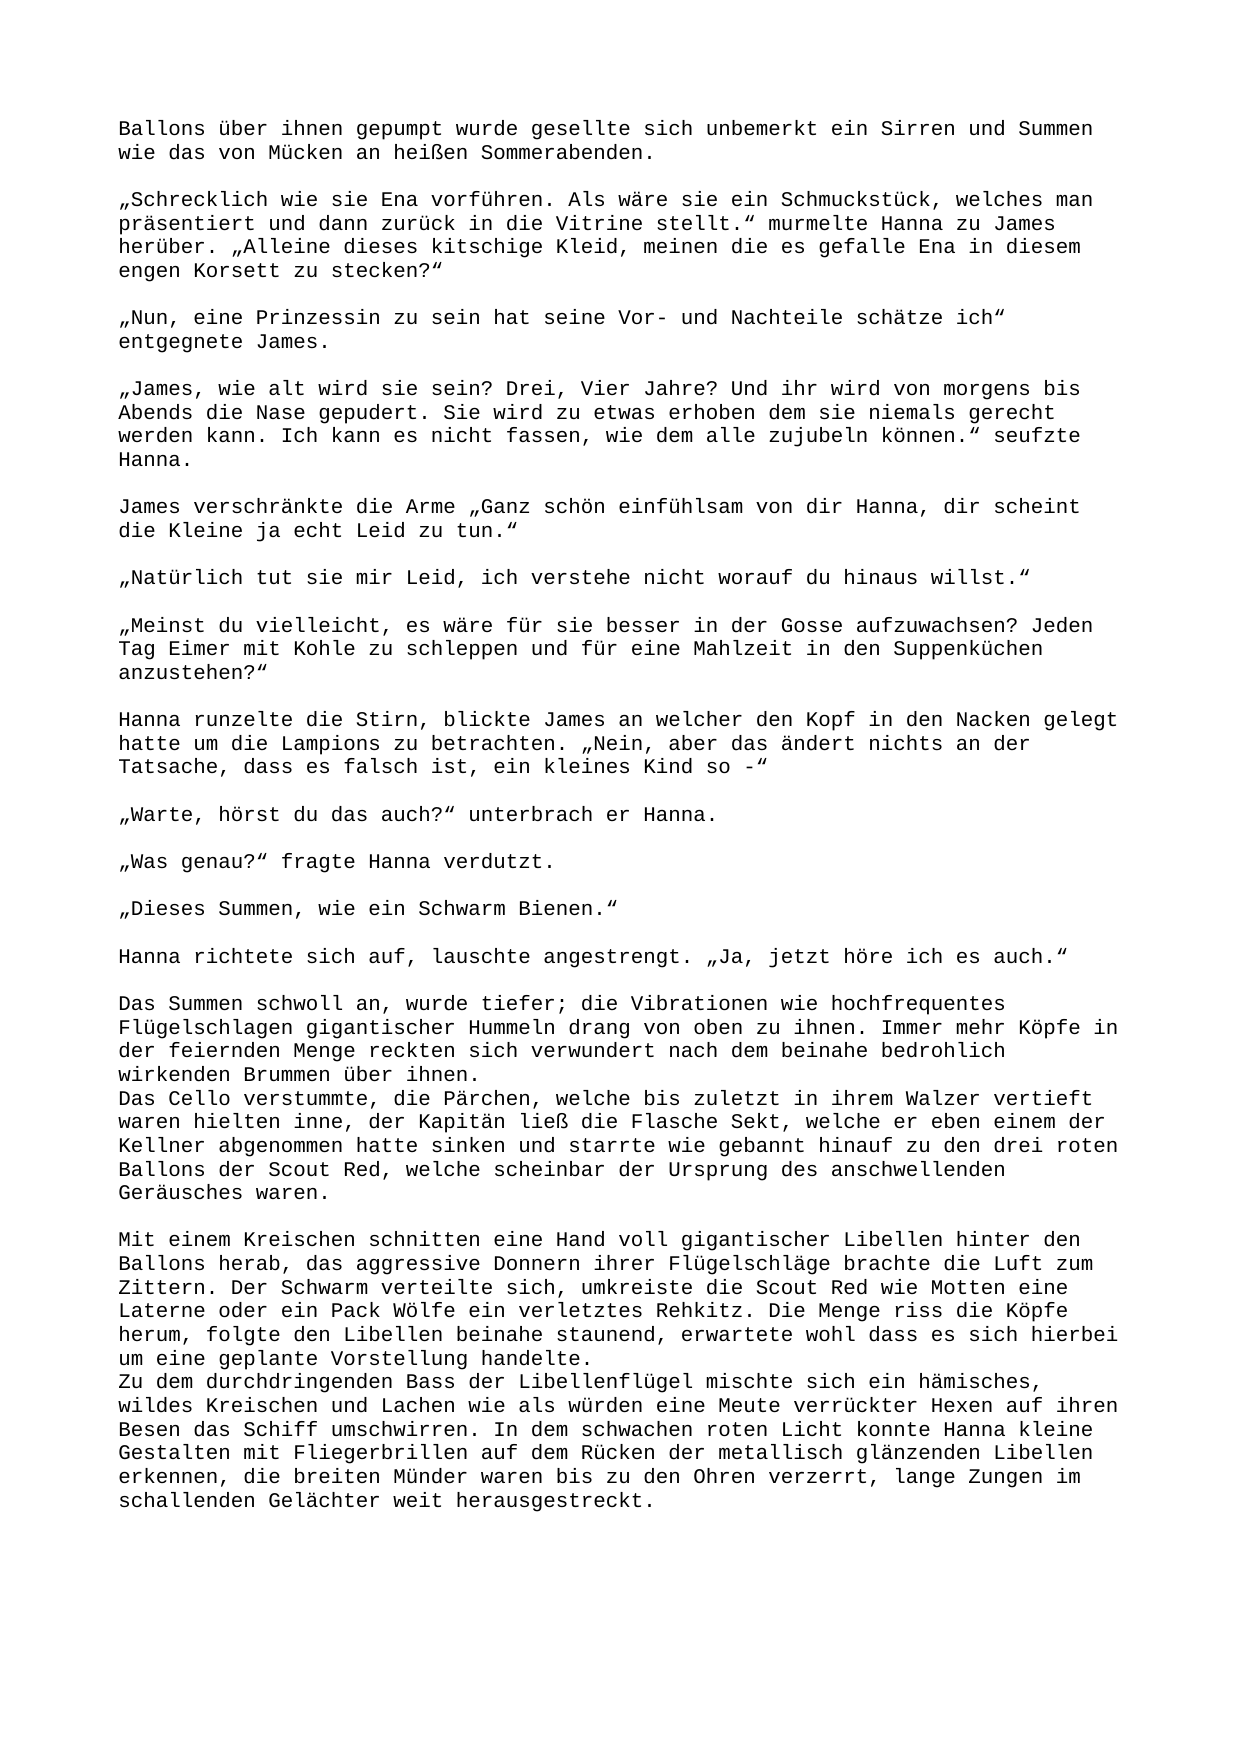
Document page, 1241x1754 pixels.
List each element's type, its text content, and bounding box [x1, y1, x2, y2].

text „Dieses Summen, wie ein Schwarm Bienen.“ [118, 898, 1122, 922]
text „Schrecklich wie sie Ena vorführen. Als wäre sie ein Schmuckstück, welches man präsentiert und dann zurück in die Vitrine stellt.“ murmelte Hanna zu James herüber. „Alleine dieses kitschige Kleid, meinen die es gefalle Ena in diesem engen Korsett zu stecken?“ [118, 189, 1122, 284]
text Mit einem Kreischen schnitten eine Hand voll gigantischer Libellen hinter den Ballons herab, das aggressive Donnern ihrer Flügelschläge brachte die Luft zum Zittern. Der Schwarm verteilte sich, umkreiste die Scout Red wie Motten eine Laterne oder ein Pack Wölfe ein verletztes Rehkitz. Die Menge riss die Köpfe herum, folgte den Libellen beinahe staunend, erwartete wohl dass es sich hierbei um eine geplante Vorstellung handelte. [118, 1229, 1122, 1371]
text Ballons über ihnen gepumpt wurde gesellte sich unbemerkt ein Sirren und Summen wie das von Mücken an heißen Sommerabenden. [118, 118, 1122, 165]
text „Was genau?“ fragte Hanna verdutzt. [118, 851, 1122, 875]
text Hanna richtete sich auf, lauschte angestrengt. „Ja, jetzt höre ich es auch.“ [118, 946, 1122, 969]
text Das Cello verstummte, die Pärchen, welche bis zuletzt in ihrem Walzer vertieft waren hielten inne, der Kapitän ließ die Flasche Sekt, welche er eben einem der Kellner abgenommen hatte sinken und starrte wie gebannt hinauf zu den drei roten Ballons der Scout Red, welche scheinbar der Ursprung des anschwellenden Geräusches waren. [118, 1088, 1122, 1206]
text „Natürlich tut sie mir Leid, ich verstehe nicht worauf du hinaus willst.“ [118, 567, 1122, 591]
text „Nun, eine Prinzessin zu sein hat seine Vor- und Nachteile schätze ich“ entgegnete James. [118, 307, 1122, 354]
text Zu dem durchdringenden Bass der Libellenflügel mischte sich ein hämisches, wildes Kreischen und Lachen wie als würden eine Meute verrückter Hexen auf ihren Besen das Schiff umschwirren. In dem schwachen roten Licht konnte Hanna kleine Gestalten mit Fliegerbrillen auf dem Rücken der metallisch glänzenden Libellen erkennen, die breiten Münder waren bis zu den Ohren verzerrt, lange Zungen im schallenden Gelächter weit herausgestreckt. [118, 1371, 1122, 1513]
text „James, wie alt wird sie sein? Drei, Vier Jahre? Und ihr wird von morgens bis Abends die Nase gepudert. Sie wird zu etwas erhoben dem sie niemals gerecht werden kann. Ich kann es nicht fassen, wie dem alle zujubeln können.“ seufzte Hanna. [118, 378, 1122, 473]
text Hanna runzelte die Stirn, blickte James an welcher den Kopf in den Nacken gelegt hatte um die Lampions zu betrachten. „Nein, aber das ändert nichts an der Tatsache, dass es falsch ist, ein kleines Kind so -“ [118, 709, 1122, 780]
text „Warte, hörst du das auch?“ unterbrach er Hanna. [118, 804, 1122, 827]
text Das Summen schwoll an, wurde tiefer; die Vibrationen wie hochfrequentes Flügelschlagen gigantischer Hummeln drang von oben zu ihnen. Immer mehr Köpfe in der feiernden Menge reckten sich verwundert nach dem beinahe bedrohlich wirkenden Brummen über ihnen. [118, 993, 1122, 1088]
text James verschränkte die Arme „Ganz schön einfühlsam von dir Hanna, dir scheint die Kleine ja echt Leid zu tun.“ [118, 496, 1122, 544]
text „Meinst du vielleicht, es wäre für sie besser in der Gosse aufzuwachsen? Jeden Tag Eimer mit Kohle zu schleppen und für eine Mahlzeit in den Suppenküchen anzustehen?“ [118, 615, 1122, 686]
